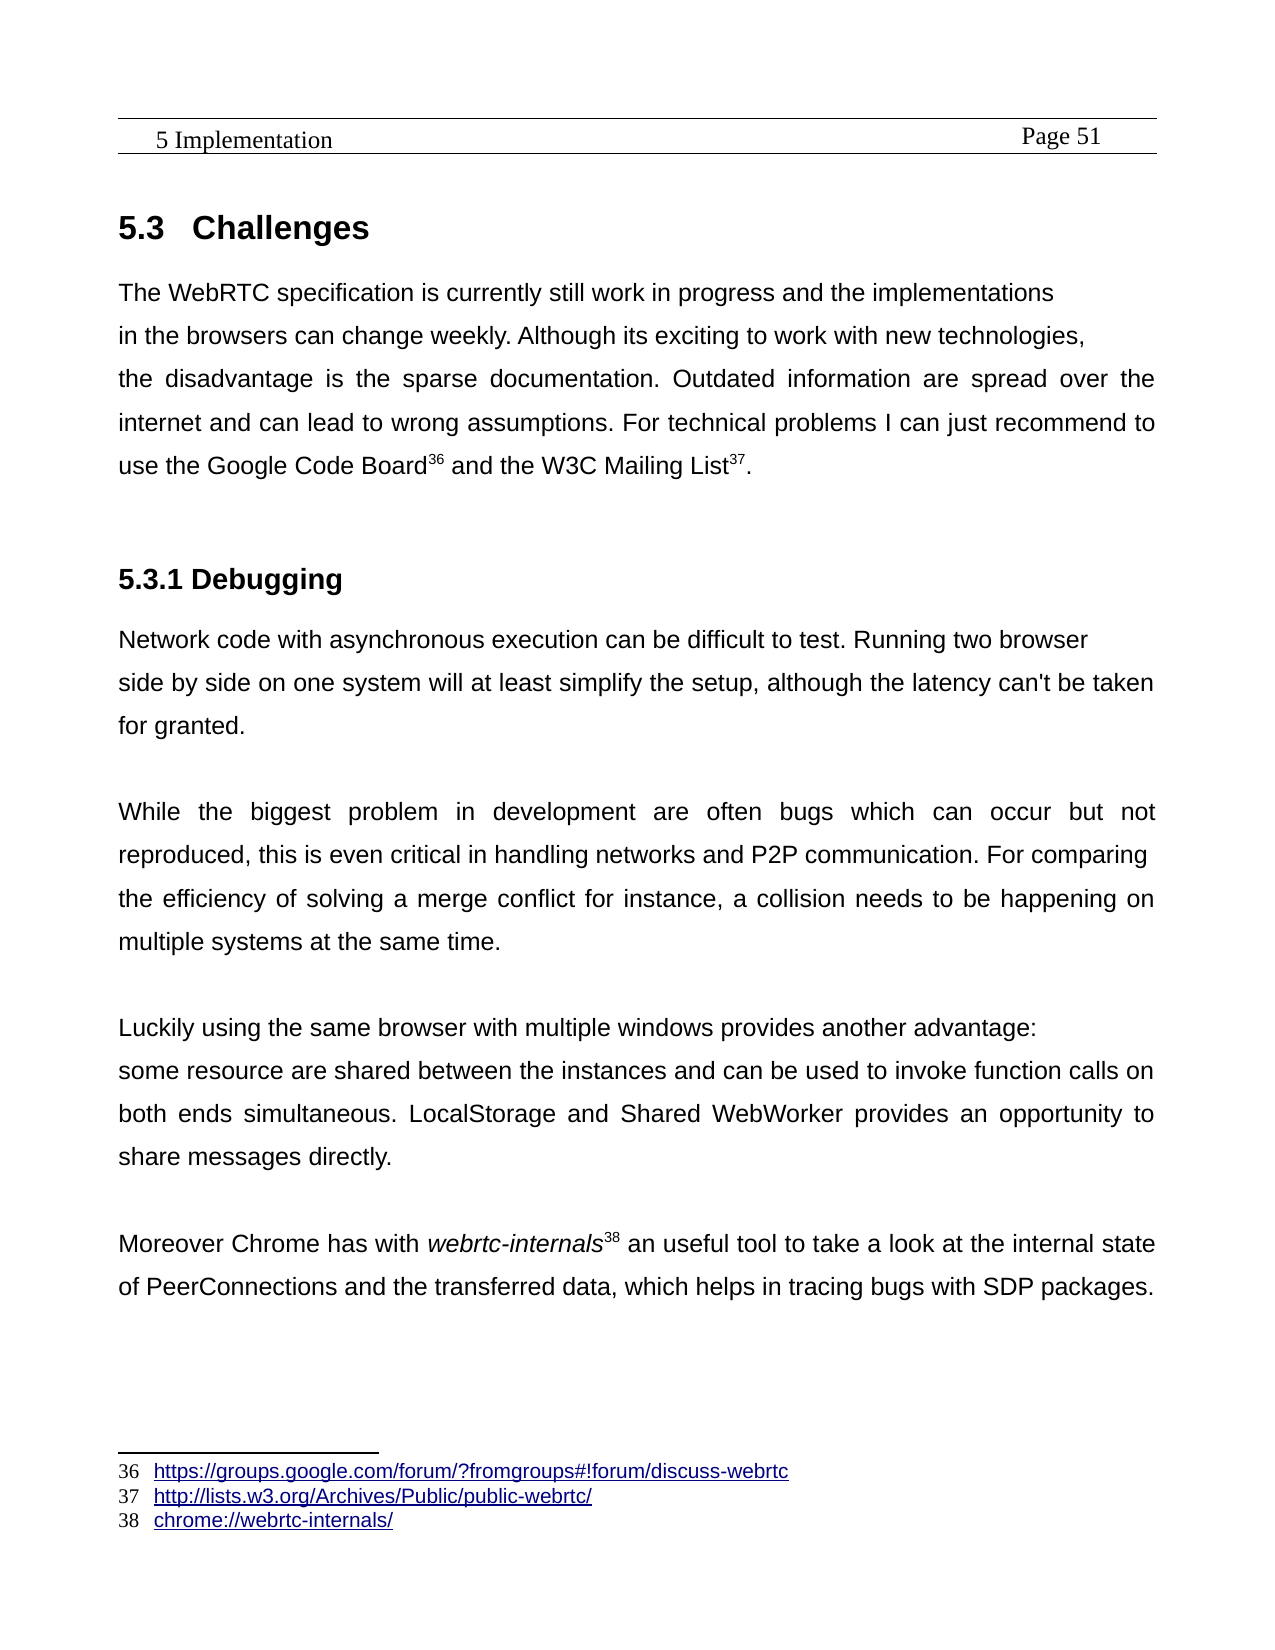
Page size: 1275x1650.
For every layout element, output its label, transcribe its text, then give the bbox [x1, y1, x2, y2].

text side by side on one system will at least simplify the setup, although the latency can't be taken for granted. [118, 668, 1157, 740]
text the disadvantage is the sparse documentation. Outdated information are spread over the internet and can lead to wrong assumptions. For technical problems I can just recommend to use the Google Code Board and the W3C Mailing List. [118, 364, 1157, 479]
text http://lists.w3.org/Archives/Public/public-webrtc/ [118, 1483, 1157, 1508]
text Luckily using the same browser with multiple windows provides another advantage: [118, 1013, 1157, 1042]
text in the browsers can change weekly. Although its exciting to work with new technologies, [118, 321, 1157, 350]
subtitle 5.3.1 Debugging [118, 562, 1157, 596]
text The WebRTC specification is currently still work in progress and the implementations [118, 278, 1157, 307]
text https://groups.google.com/forum/?fromgroups#!forum/discuss-webrtc [118, 1459, 1157, 1483]
text Moreover Chrome has with webrtc-internals an useful tool to take a look at the internal state of PeerConnections and the transferred data, which helps in tracing bugs with SDP packages. [118, 1228, 1157, 1300]
text While the biggest problem in development are often bugs which can occur but not reproduced, this is even critical in handling networks and P2P communication. For comparing [118, 797, 1157, 869]
subtitle 5.3 Challenges [118, 208, 1157, 247]
text the efficiency of solving a merge conflict for instance, a collision needs to be happening on multiple systems at the same time. [118, 883, 1157, 955]
text chrome://webrtc-internals/ [118, 1508, 1157, 1532]
text some resource are shared between the instances and can be used to invoke function calls on both ends simultaneous. LocalStorage and Shared WebWorker provides an opportunity to share messages directly. [118, 1056, 1157, 1171]
text Network code with asynchronous execution can be difficult to test. Running two browser [118, 625, 1157, 653]
